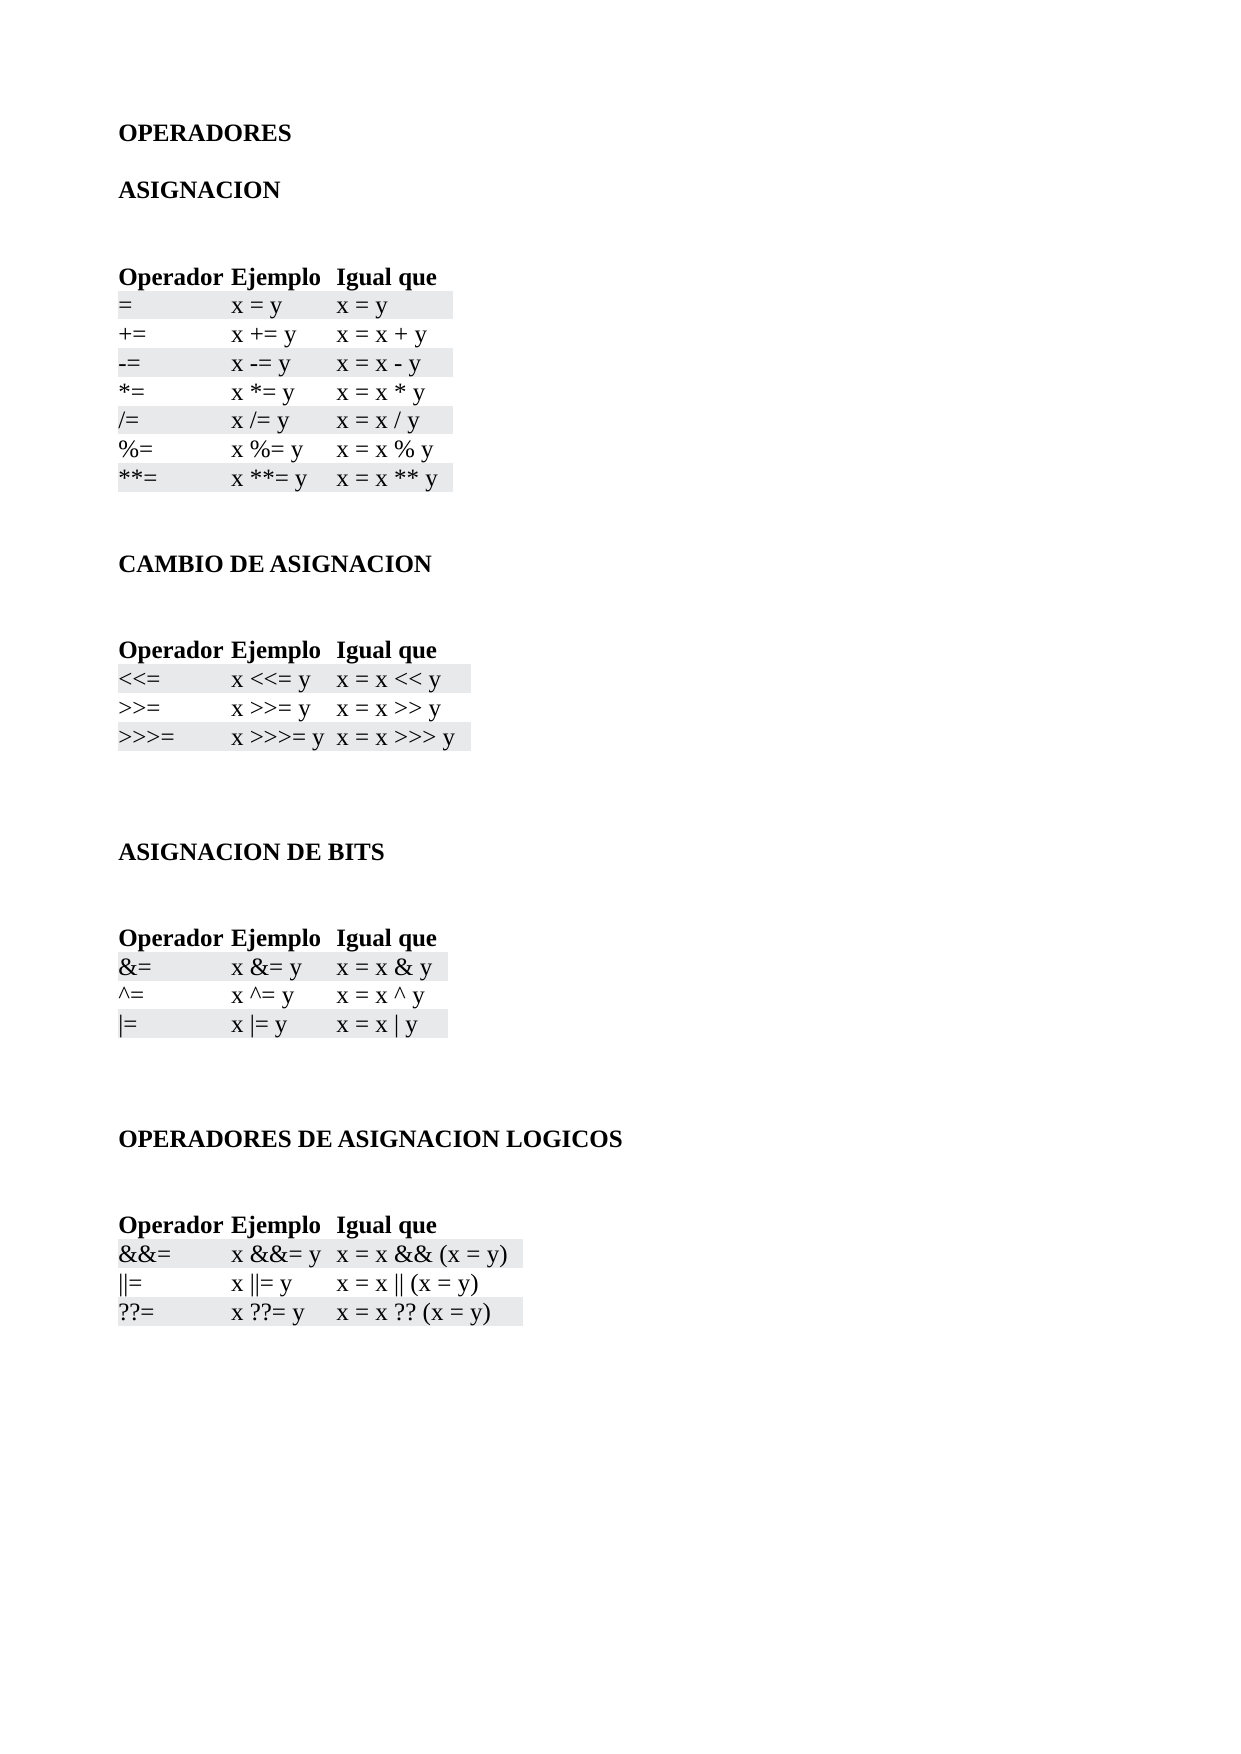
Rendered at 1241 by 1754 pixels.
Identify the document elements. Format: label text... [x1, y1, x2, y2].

text OPERADORES DE ASIGNACION LOGICOS [118, 1124, 1122, 1153]
table_cell |= [118, 1009, 231, 1038]
table_cell x -= y [231, 348, 336, 377]
table_cell x = x / y [336, 406, 453, 434]
table_cell x = x % y [336, 434, 453, 463]
table_cell %= [118, 434, 231, 463]
table_cell x >>= y [231, 693, 336, 722]
table_cell x = x && (x = y) [336, 1239, 523, 1268]
table_cell ??= [118, 1297, 231, 1326]
table_header Ejemplo [231, 923, 336, 952]
table_cell x = x >> y [336, 693, 471, 722]
table_cell x %= y [231, 434, 336, 463]
table_cell x = x ?? (x = y) [336, 1297, 523, 1326]
table_cell x &= y [231, 952, 336, 981]
text ASIGNACION DE BITS [118, 837, 1122, 866]
table_cell x = x * y [336, 377, 453, 406]
table_cell x = x - y [336, 348, 453, 377]
table_cell x ^= y [231, 981, 336, 1009]
table_header Ejemplo [231, 1211, 336, 1239]
table_header Igual que [336, 1211, 523, 1239]
table_cell x *= y [231, 377, 336, 406]
table_cell &= [118, 952, 231, 981]
table_cell x >>>= y [231, 722, 336, 751]
table_cell -= [118, 348, 231, 377]
table_cell x = x || (x = y) [336, 1268, 523, 1297]
table_cell = [118, 291, 231, 319]
table_cell x **= y [231, 463, 336, 492]
table_cell x = x & y [336, 952, 448, 981]
table_cell x = x | y [336, 1009, 448, 1038]
table_cell x ||= y [231, 1268, 336, 1297]
table_header Igual que [336, 262, 453, 291]
text OPERADORES [118, 118, 1122, 147]
table_cell &&= [118, 1239, 231, 1268]
table_cell x = y [336, 291, 453, 319]
table_cell x <<= y [231, 664, 336, 693]
table_cell >>= [118, 693, 231, 722]
table_cell x += y [231, 319, 336, 348]
table_cell <<= [118, 664, 231, 693]
table_cell x |= y [231, 1009, 336, 1038]
table_cell ||= [118, 1268, 231, 1297]
table_cell *= [118, 377, 231, 406]
text ASIGNACION [118, 176, 1122, 204]
table_cell x = x << y [336, 664, 471, 693]
table_header Igual que [336, 923, 448, 952]
table_header Igual que [336, 636, 471, 664]
table_cell ^= [118, 981, 231, 1009]
table_header Operador [118, 1211, 231, 1239]
table_cell += [118, 319, 231, 348]
table_cell x = y [231, 291, 336, 319]
table_cell x &&= y [231, 1239, 336, 1268]
table_header Ejemplo [231, 262, 336, 291]
table_header Operador [118, 923, 231, 952]
table_header Operador [118, 262, 231, 291]
table_cell **= [118, 463, 231, 492]
table_cell x = x ^ y [336, 981, 448, 1009]
table_header Ejemplo [231, 636, 336, 664]
table_cell x = x >>> y [336, 722, 471, 751]
text CAMBIO DE ASIGNACION [118, 549, 1122, 578]
table_cell x = x + y [336, 319, 453, 348]
table_cell x = x ** y [336, 463, 453, 492]
table_cell /= [118, 406, 231, 434]
table_cell x /= y [231, 406, 336, 434]
table_cell x ??= y [231, 1297, 336, 1326]
table_cell >>>= [118, 722, 231, 751]
table_header Operador [118, 636, 231, 664]
